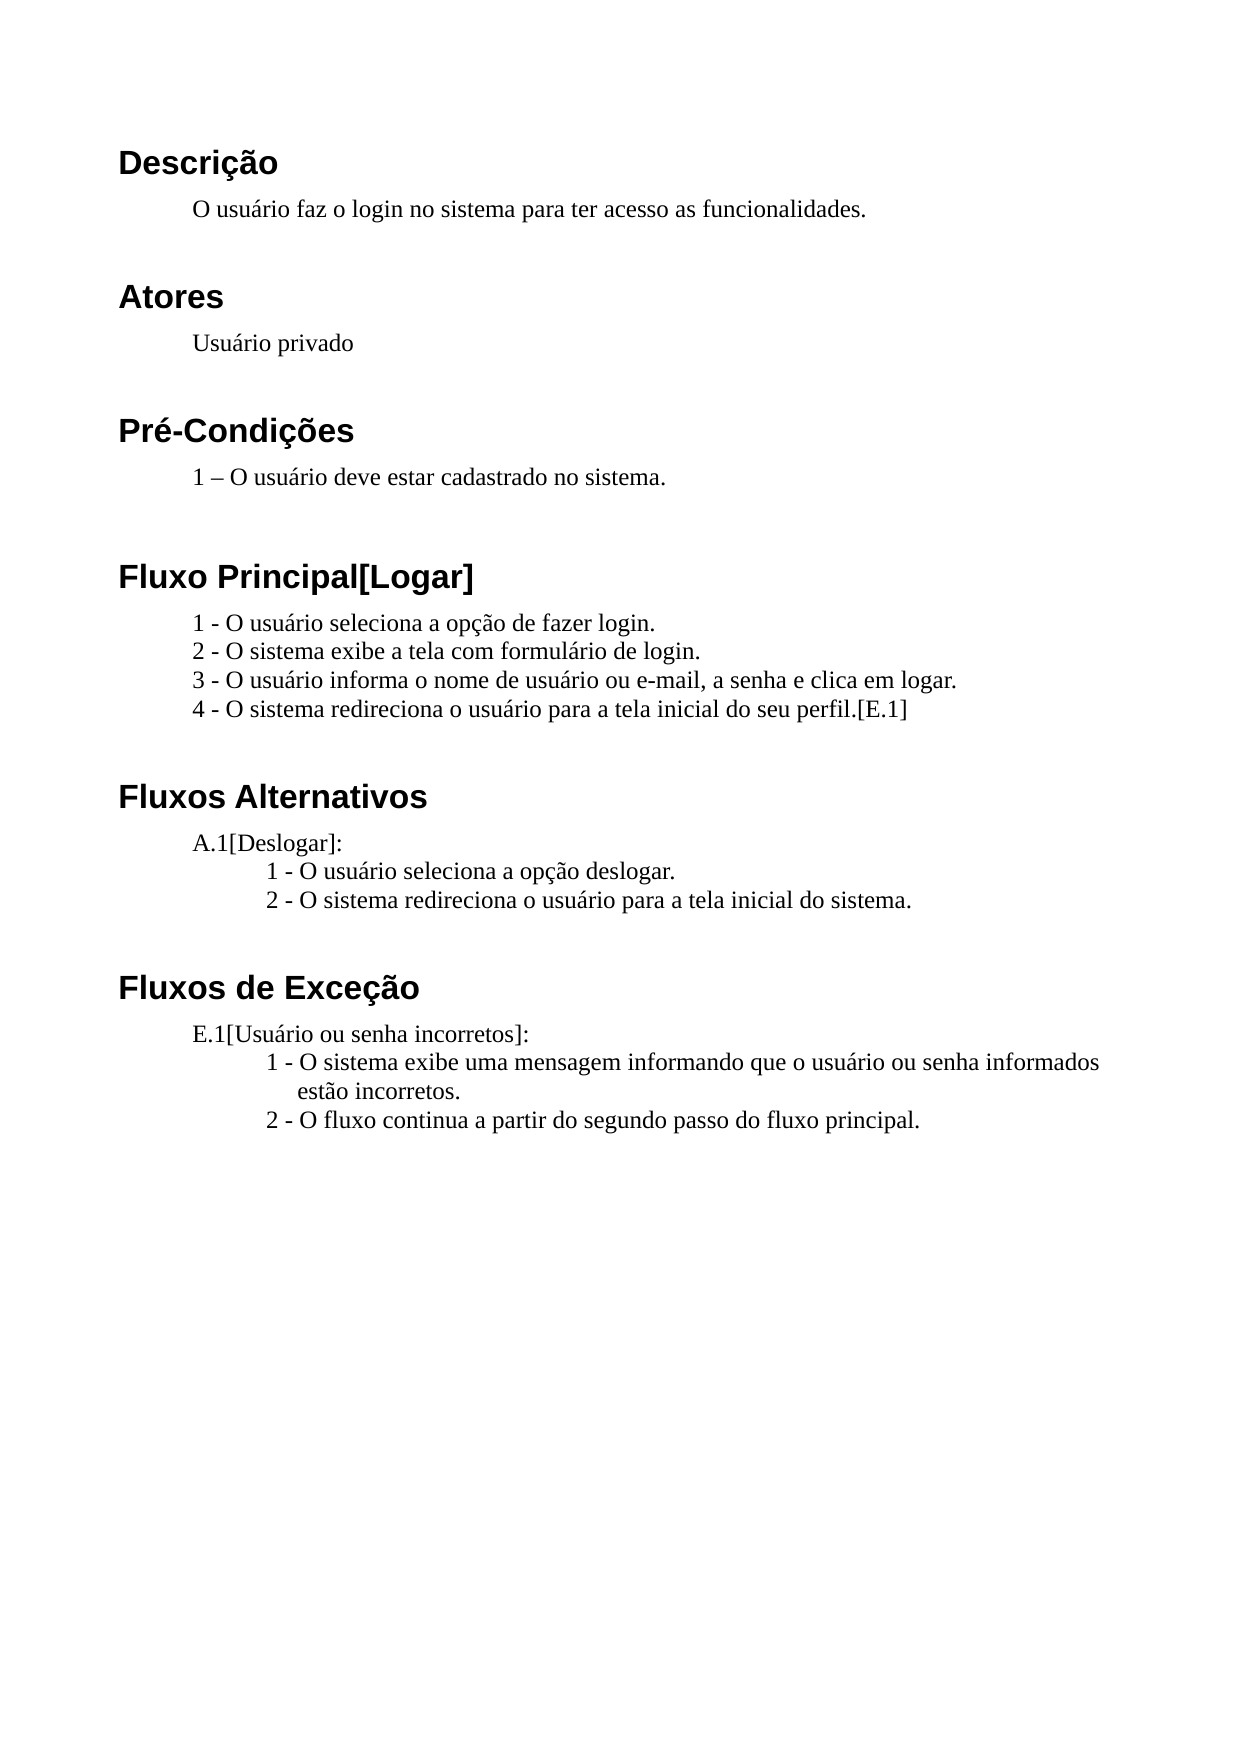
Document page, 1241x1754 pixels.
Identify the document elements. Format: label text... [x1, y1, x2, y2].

text A.1[Deslogar]: [118, 828, 1122, 856]
subtitle Fluxos Alternativos [118, 776, 1122, 815]
text 1 - O usuário seleciona a opção deslogar. [118, 856, 1122, 885]
subtitle Atores [118, 277, 1122, 315]
subtitle Fluxo Principal[Logar] [118, 557, 1122, 595]
text 3 - O usuário informa o nome de usuário ou e-mail, a senha e clica em logar. [118, 665, 1122, 694]
text 2 - O sistema redireciona o usuário para a tela inicial do sistema. [118, 885, 1122, 914]
text 1 - O usuário seleciona a opção de fazer login. [118, 608, 1122, 636]
subtitle Fluxos de Exceção [118, 968, 1122, 1006]
text O usuário faz o login no sistema para ter acesso as funcionalidades. [118, 194, 1122, 223]
text 2 - O sistema exibe a tela com formulário de login. [118, 636, 1122, 665]
text 1 – O usuário deve estar cadastrado no sistema. [118, 462, 1122, 490]
text 1 - O sistema exibe uma mensagem informando que o usuário ou senha informados estão incorretos. [118, 1047, 1122, 1105]
text 4 - O sistema redireciona o usuário para a tela inicial do seu perfil.[E.1] [118, 694, 1122, 723]
text 2 - O fluxo continua a partir do segundo passo do fluxo principal. [118, 1105, 1122, 1134]
text Usuário privado [118, 328, 1122, 357]
text E.1[Usuário ou senha incorretos]: [118, 1019, 1122, 1047]
subtitle Descrição [118, 143, 1122, 182]
subtitle Pré-Condições [118, 410, 1122, 449]
